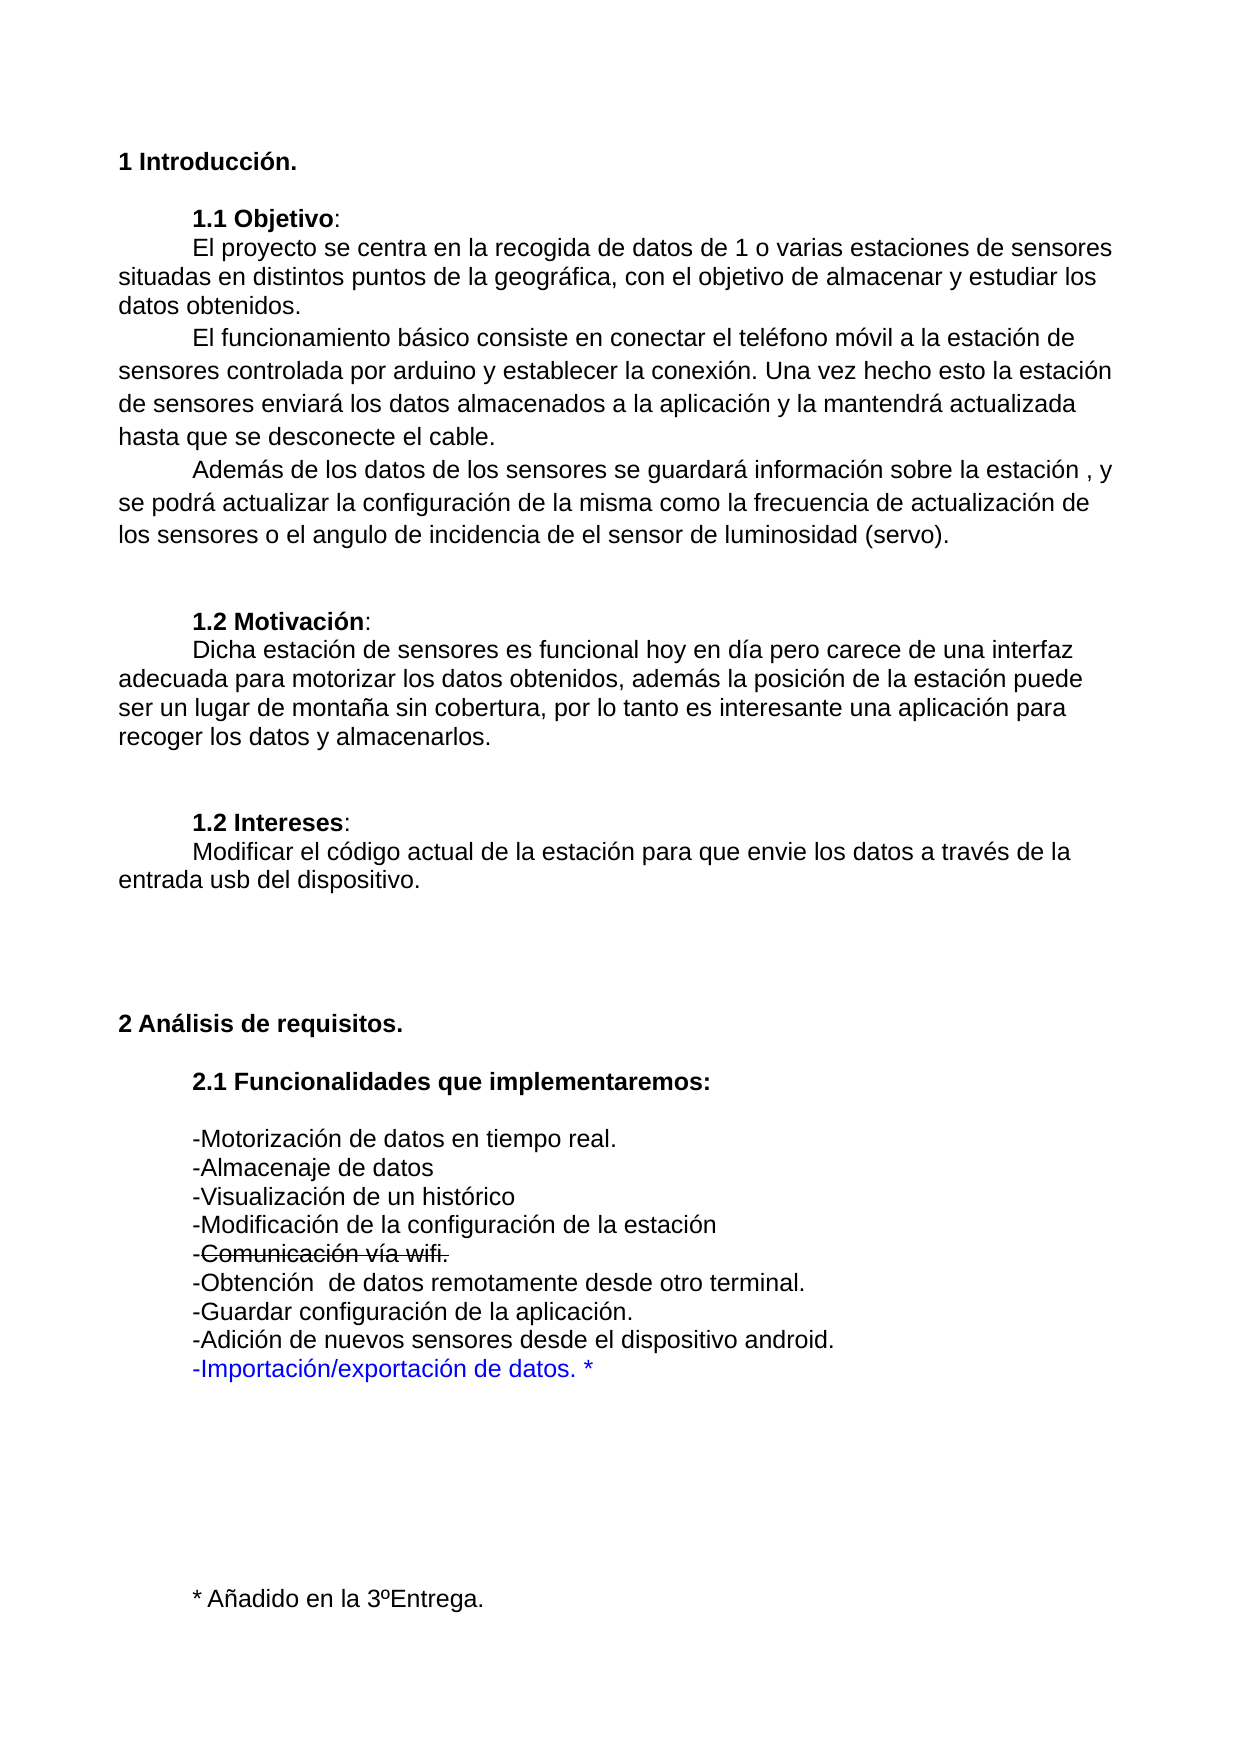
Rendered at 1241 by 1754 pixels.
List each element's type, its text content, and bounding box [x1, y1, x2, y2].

text -Adición de nuevos sensores desde el dispositivo android. [118, 1325, 1122, 1354]
text -Motorización de datos en tiempo real. [118, 1124, 1122, 1153]
text 1.1 Objetivo: [118, 204, 1122, 233]
text 2.1 Funcionalidades que implementaremos: [118, 1067, 1122, 1095]
text -Importación/exportación de datos. * [118, 1354, 1122, 1383]
text -Almacenaje de datos [118, 1153, 1122, 1182]
text Modificar el código actual de la estación para que envie los datos a través de la entrada usb del dispositivo. [118, 837, 1122, 894]
text 1.2 Motivación: [118, 607, 1122, 635]
text 1 Introducción. [118, 147, 1122, 176]
text El proyecto se centra en la recogida de datos de 1 o varias estaciones de sensores situadas en distintos puntos de la geográfica, con el objetivo de almacenar y estudiar los datos obtenidos. [118, 233, 1122, 319]
text -Comunicación vía wifi. [118, 1239, 1122, 1268]
text -Obtención de datos remotamente desde otro terminal. [118, 1268, 1122, 1297]
text 2 Análisis de requisitos. [118, 1009, 1122, 1038]
text El funcionamiento básico consiste en conectar el teléfono móvil a la estación de sensores controlada por arduino y establecer la conexión. Una vez hecho esto la estación de sensores enviará los datos almacenados a la aplicación y la mantendrá actualizada hasta que se desconecte el cable. [118, 319, 1122, 451]
text 1.2 Intereses: [118, 808, 1122, 837]
text Además de los datos de los sensores se guardará información sobre la estación , y se podrá actualizar la configuración de la misma como la frecuencia de actualización de los sensores o el angulo de incidencia de el sensor de luminosidad (servo). [118, 451, 1122, 549]
text -Modificación de la configuración de la estación [118, 1210, 1122, 1239]
text Dicha estación de sensores es funcional hoy en día pero carece de una interfaz adecuada para motorizar los datos obtenidos, además la posición de la estación puede ser un lugar de montaña sin cobertura, por lo tanto es interesante una aplicación para recoger los datos y almacenarlos. [118, 635, 1122, 750]
text -Visualización de un histórico [118, 1182, 1122, 1210]
text -Guardar configuración de la aplicación. [118, 1297, 1122, 1325]
text * Añadido en la 3ºEntrega. [118, 1584, 1122, 1613]
